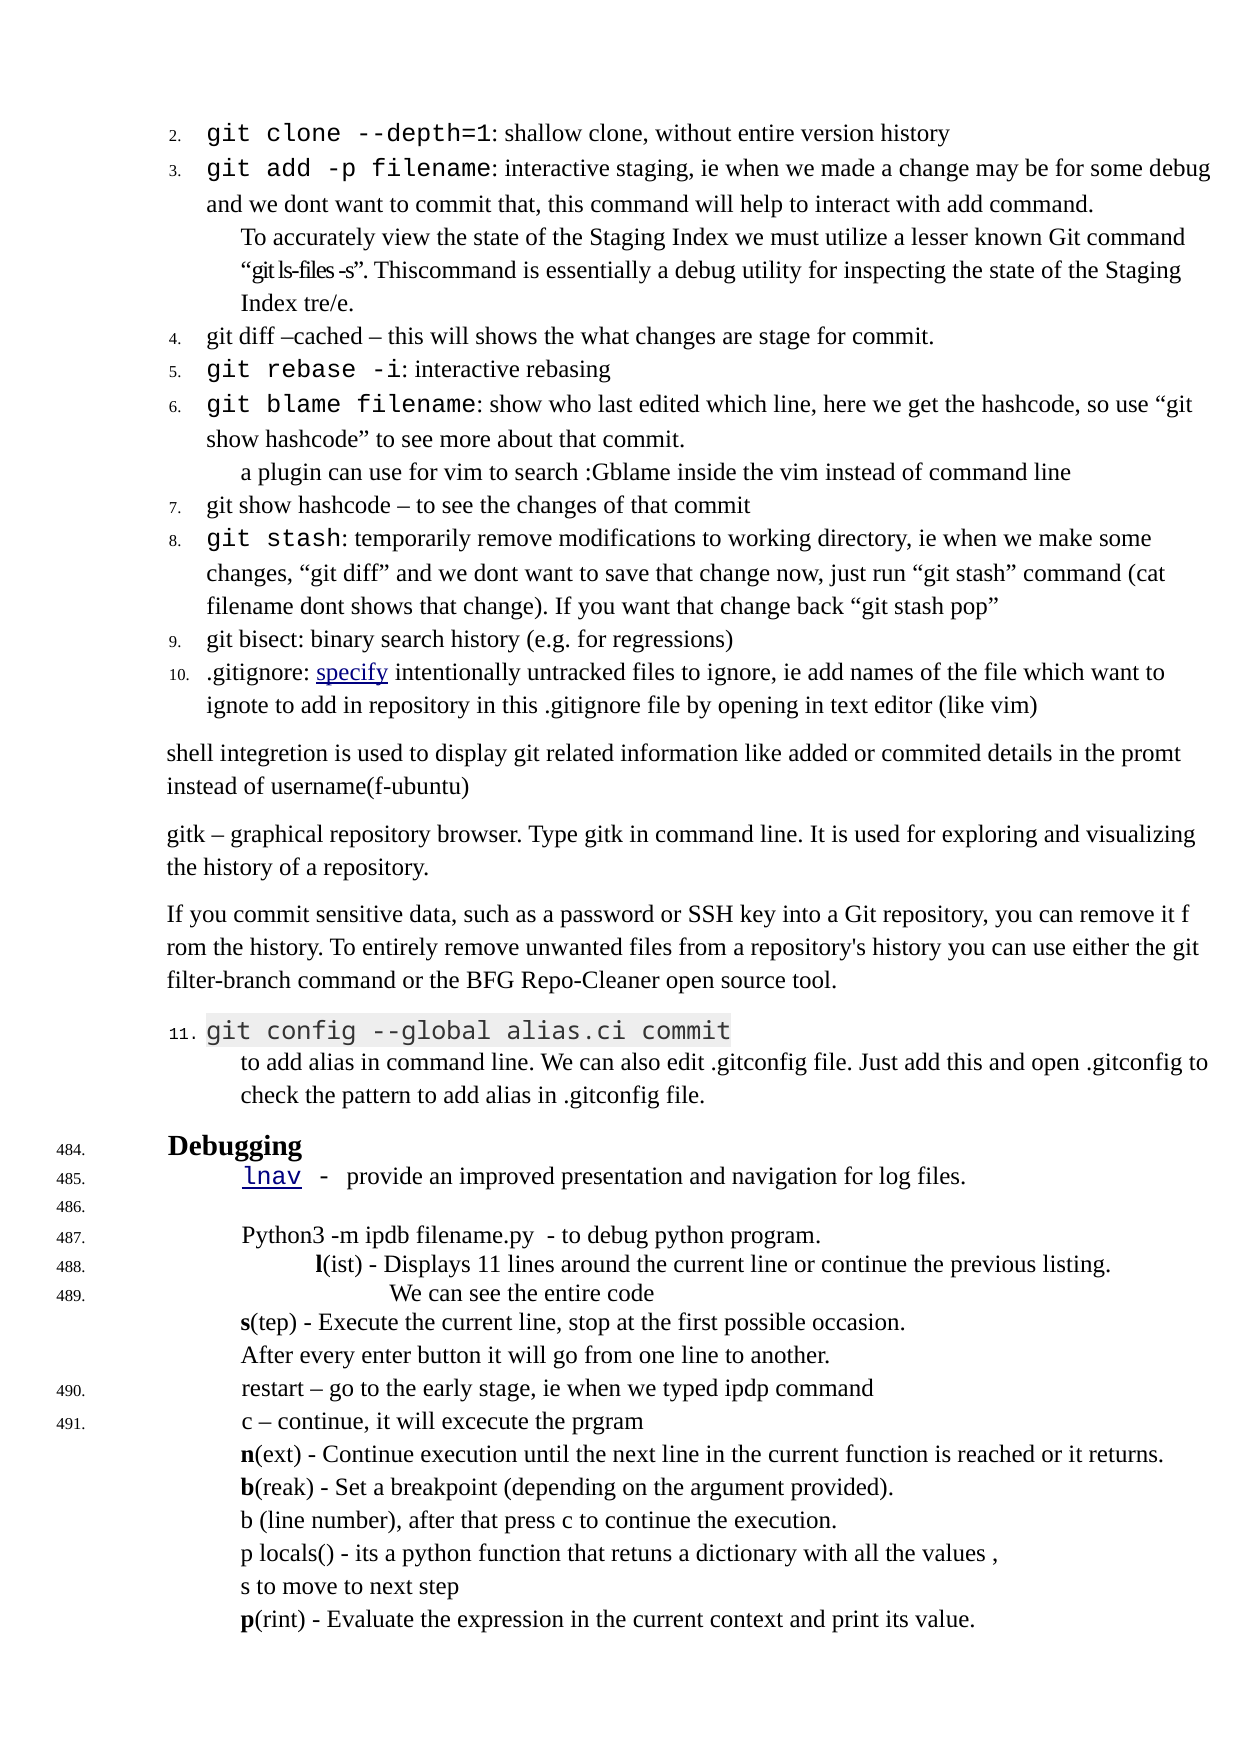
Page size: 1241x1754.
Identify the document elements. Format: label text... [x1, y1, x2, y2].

text p(rint) - Evaluate the expression in the current context and print its value. [19, 1604, 1222, 1633]
list c – continue, it will excecute the prgram [56, 1406, 1222, 1434]
list git blame filename: show who last edited which line, here we get the hashcode, so use “git show hashcode” to see more about that commit. [169, 389, 1222, 453]
text a plugin can use for vim to search :Gblame inside the vim instead of command line [19, 457, 1222, 486]
list Python3 -m ipdb filename.py - to debug python program. [56, 1220, 1222, 1249]
text s(tep) - Execute the current line, stop at the first possible occasion. [19, 1307, 1222, 1335]
list git rebase -i: interactive rebasing [169, 354, 1222, 384]
text shell integretion is used to display git related information like added or commited details in the promt instead of username(f-ubuntu) [19, 738, 1222, 800]
text to add alias in command line. We can also edit .gitconfig file. Just add this and open .gitconfig to check the pattern to add alias in .gitconfig file. [19, 1047, 1222, 1109]
list Debugging [56, 1128, 1222, 1161]
text b(reak) - Set a breakpoint (depending on the argument provided). [19, 1472, 1222, 1501]
list git diff –cached – this will shows the what changes are stage for commit. [169, 321, 1222, 349]
list git clone --depth=1: shallow clone, without entire version history [169, 118, 1222, 149]
list git show hashcode – to see the changes of that commit [169, 490, 1222, 519]
list git bisect: binary search history (e.g. for regressions) [169, 624, 1222, 653]
text p locals() - its a python function that retuns a dictionary with all the values , [19, 1538, 1222, 1567]
list We can see the entire code [56, 1278, 1222, 1307]
list git config --global alias.ci commit [169, 1013, 1222, 1047]
list lnav - provide an improved presentation and navigation for log files. [56, 1161, 1222, 1192]
text To accurately view the state of the Staging Index we must utilize a lesser known Git command “git ls-files -s”. Thiscommand is essentially a debug utility for inspecting the state of the Staging Index tre/e. [19, 222, 1222, 316]
list restart – go to the early stage, ie when we typed ipdp command [56, 1373, 1222, 1401]
list l(ist) - Displays 11 lines around the current line or continue the previous listing. [56, 1249, 1222, 1278]
text b (line number), after that press c to continue the execution. [19, 1505, 1222, 1533]
text s to move to next step [19, 1571, 1222, 1599]
text After every enter button it will go from one line to another. [19, 1340, 1222, 1368]
text n(ext) - Continue execution until the next line in the current function is reached or it returns. [19, 1439, 1222, 1467]
list .gitignore: specify intentionally untracked files to ignore, ie add names of the file which want to ignote to add in repository in this .gitignore file by opening in text editor (like vim) [169, 657, 1222, 719]
list git stash: temporarily remove modifications to working directory, ie when we make some changes, “git diff” and we dont want to save that change now, just run “git stash” command (cat filename dont shows that change). If you want that change back “git stash pop” [169, 523, 1222, 620]
text If you commit sensitive data, such as a password or SSH key into a Git repository, you can remove it f rom the history. To entirely remove unwanted files from a repository's history you can use either the git filter-branch command or the BFG Repo-Cleaner open source tool. [19, 899, 1222, 994]
text gitk – graphical repository browser. Type gitk in command line. It is used for exploring and visualizing the history of a repository. [19, 819, 1222, 881]
list git add -p filename: interactive staging, ie when we made a change may be for some debug and we dont want to commit that, this command will help to interact with add command. [169, 153, 1222, 217]
